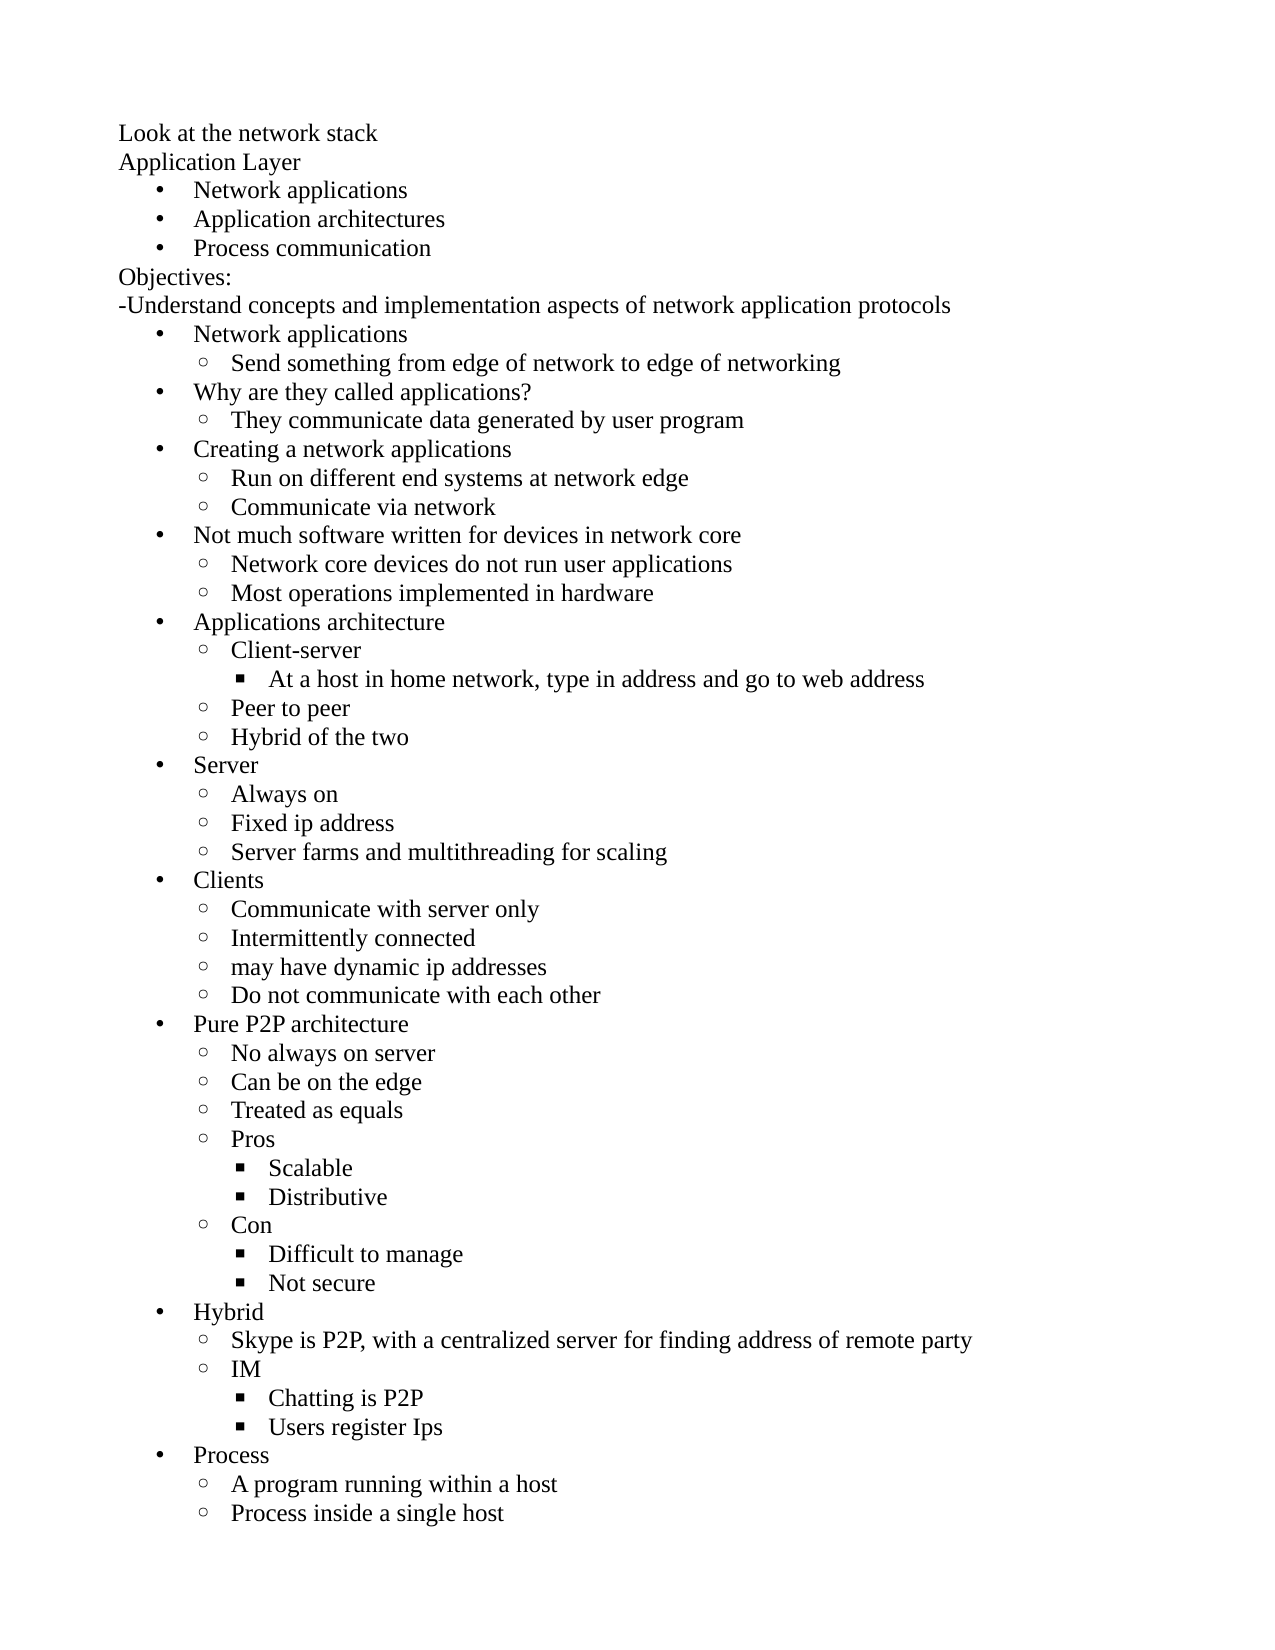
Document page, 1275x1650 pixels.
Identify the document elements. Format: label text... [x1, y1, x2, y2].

list Creating a network applications [156, 434, 1157, 463]
list Why are they called applications? [156, 377, 1157, 406]
list Peer to peer [193, 693, 1157, 722]
list Skype is P2P, with a centralized server for finding address of remote party [193, 1326, 1157, 1354]
list Communicate via network [193, 492, 1157, 521]
list Not secure [231, 1268, 1157, 1297]
text -Understand concepts and implementation aspects of network application protocols [118, 291, 1157, 319]
list Users register Ips [231, 1412, 1157, 1441]
list Pros [193, 1124, 1157, 1153]
list Process inside a single host [193, 1498, 1157, 1527]
list Scalable [231, 1153, 1157, 1182]
list Distributive [231, 1182, 1157, 1211]
list Treated as equals [193, 1096, 1157, 1124]
list IM [193, 1354, 1157, 1383]
list Chatting is P2P [231, 1383, 1157, 1412]
list Difficult to manage [231, 1239, 1157, 1268]
list Always on [193, 779, 1157, 808]
list Run on different end systems at network edge [193, 463, 1157, 492]
list Process communication [156, 233, 1157, 262]
list Can be on the edge [193, 1067, 1157, 1096]
list Do not communicate with each other [193, 981, 1157, 1009]
list Pure P2P architecture [156, 1009, 1157, 1038]
list Communicate with server only [193, 894, 1157, 923]
list Con [193, 1211, 1157, 1239]
list No always on server [193, 1038, 1157, 1067]
list Applications architecture [156, 607, 1157, 636]
list Hybrid [156, 1297, 1157, 1326]
text Look at the network stack [118, 118, 1157, 147]
list Application architectures [156, 204, 1157, 233]
list may have dynamic ip addresses [193, 952, 1157, 981]
list Process [156, 1441, 1157, 1469]
list Client-server [193, 636, 1157, 664]
list Send something from edge of network to edge of networking [193, 348, 1157, 377]
list Network applications [156, 176, 1157, 204]
list Network applications [156, 319, 1157, 348]
list They communicate data generated by user program [193, 406, 1157, 434]
list Clients [156, 866, 1157, 894]
text Application Layer [118, 147, 1157, 176]
list Hybrid of the two [193, 722, 1157, 751]
list At a host in home network, type in address and go to web address [231, 664, 1157, 693]
list Most operations implemented in hardware [193, 578, 1157, 607]
list Network core devices do not run user applications [193, 549, 1157, 578]
list Fixed ip address [193, 808, 1157, 837]
list A program running within a host [193, 1469, 1157, 1498]
list Server farms and multithreading for scaling [193, 837, 1157, 866]
text Objectives: [118, 262, 1157, 291]
list Server [156, 751, 1157, 779]
list Not much software written for devices in network core [156, 521, 1157, 549]
list Intermittently connected [193, 923, 1157, 952]
